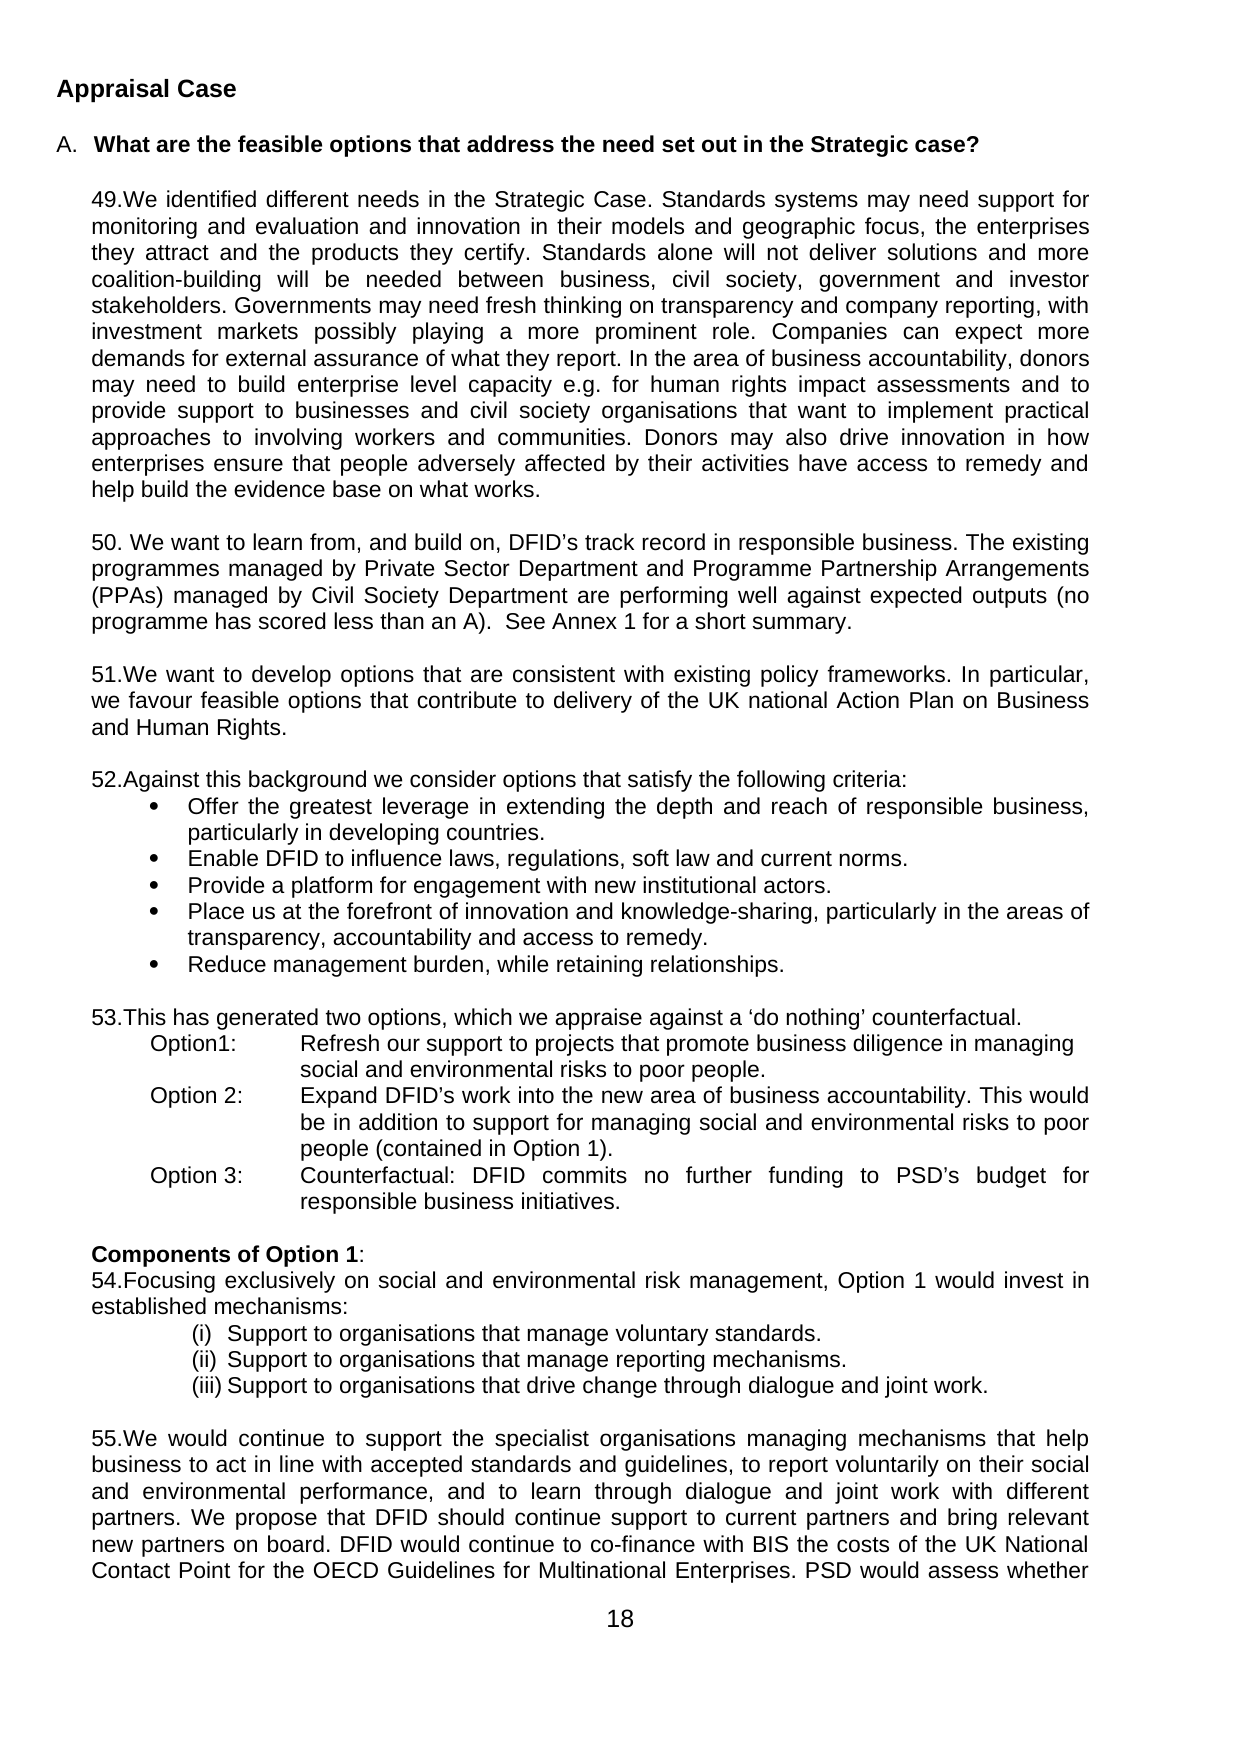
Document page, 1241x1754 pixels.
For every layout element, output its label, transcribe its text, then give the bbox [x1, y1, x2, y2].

list Provide a platform for engagement with new institutional actors. [150, 872, 1090, 898]
list What are the feasible options that address the need set out in the Strategic case? [150, 131, 1090, 158]
text Option 2: Expand DFID’s work into the new area of business accountability. This would be in addition to support for managing social and environmental risks to poor people (contained in Option 1). [150, 1082, 1090, 1162]
list Focusing exclusively on social and environmental risk management, Option 1 would invest in established mechanisms: [150, 1267, 1090, 1320]
text social and environmental risks to poor people. [225, 1056, 1090, 1082]
list Place us at the forefront of innovation and knowledge-sharing, particularly in the areas of transparency, accountability and access to remedy. [150, 898, 1090, 951]
list We would continue to support the specialist organisations managing mechanisms that help business to act in line with accepted standards and guidelines, to report voluntarily on their social and environmental performance, and to learn through dialogue and joint work with different partners. We propose that DFID should continue support to current partners and bring relevant new partners on board. DFID would continue to co-finance with BIS the costs of the UK National Contact Point for the OECD Guidelines for Multinational Enterprises. PSD would assess whether to assume financial responsibility for key partners when current funding through Civil Society Department ends, using the decision-making process for assessing other Accountable Grants (detailed in the Management Case). DFID would use evidence and experience gained from these projects to influence policy internally, across HMG, and through global forums. To inform policy priorities, DFID would maintain systematic dialogue with UK and European businesses and their supply chains; with bodies that represent them, such as trade associations; and with financial institutions. [150, 1425, 1090, 1583]
text Option1: Refresh our support to projects that promote business diligence in managing [150, 1030, 1090, 1056]
list Reduce management burden, while retaining relationships. [150, 951, 1090, 977]
text Option 3: Counterfactual: DFID commits no further funding to PSD’s budget for responsible business initiatives. [150, 1162, 1090, 1214]
list Offer the greatest leverage in extending the depth and reach of responsible business, particularly in developing countries. [150, 793, 1090, 845]
list We want to develop options that are consistent with existing policy frameworks. In particular, we favour feasible options that contribute to delivery of the UK national Action Plan on Business and Human Rights. [150, 661, 1090, 740]
text Appraisal Case [56, 74, 1090, 103]
list Support to organisations that manage voluntary standards. [191, 1320, 1090, 1346]
list This has generated two options, which we appraise against a ‘do nothing’ counterfactual. [150, 1003, 1090, 1030]
list Support to organisations that drive change through dialogue and joint work. [191, 1372, 1090, 1399]
text Components of Option 1: [91, 1241, 1090, 1267]
list Support to organisations that manage reporting mechanisms. [191, 1346, 1090, 1372]
list We identified different needs in the Strategic Case. Standards systems may need support for monitoring and evaluation and innovation in their models and geographic focus, the enterprises they attract and the products they certify. Standards alone will not deliver solutions and more coalition-building will be needed between business, civil society, government and investor stakeholders. Governments may need fresh thinking on transparency and company reporting, with investment markets possibly playing a more prominent role. Companies can expect more demands for external assurance of what they report. In the area of business accountability, donors may need to build enterprise level capacity e.g. for human rights impact assessments and to provide support to businesses and civil society organisations that want to implement practical approaches to involving workers and communities. Donors may also drive innovation in how enterprises ensure that people adversely affected by their activities have access to remedy and help build the evidence base on what works. [150, 186, 1090, 503]
list Enable DFID to influence laws, regulations, soft law and current norms. [150, 845, 1090, 872]
list Against this background we consider options that satisfy the following criteria: [150, 766, 1090, 793]
list We want to learn from, and build on, DFID’s track record in responsible business. The existing programmes managed by Private Sector Department and Programme Partnership Arrangements (PPAs) managed by Civil Society Department are performing well against expected outputs (no programme has scored less than an A). See Annex 1 for a short summary. [150, 529, 1090, 634]
